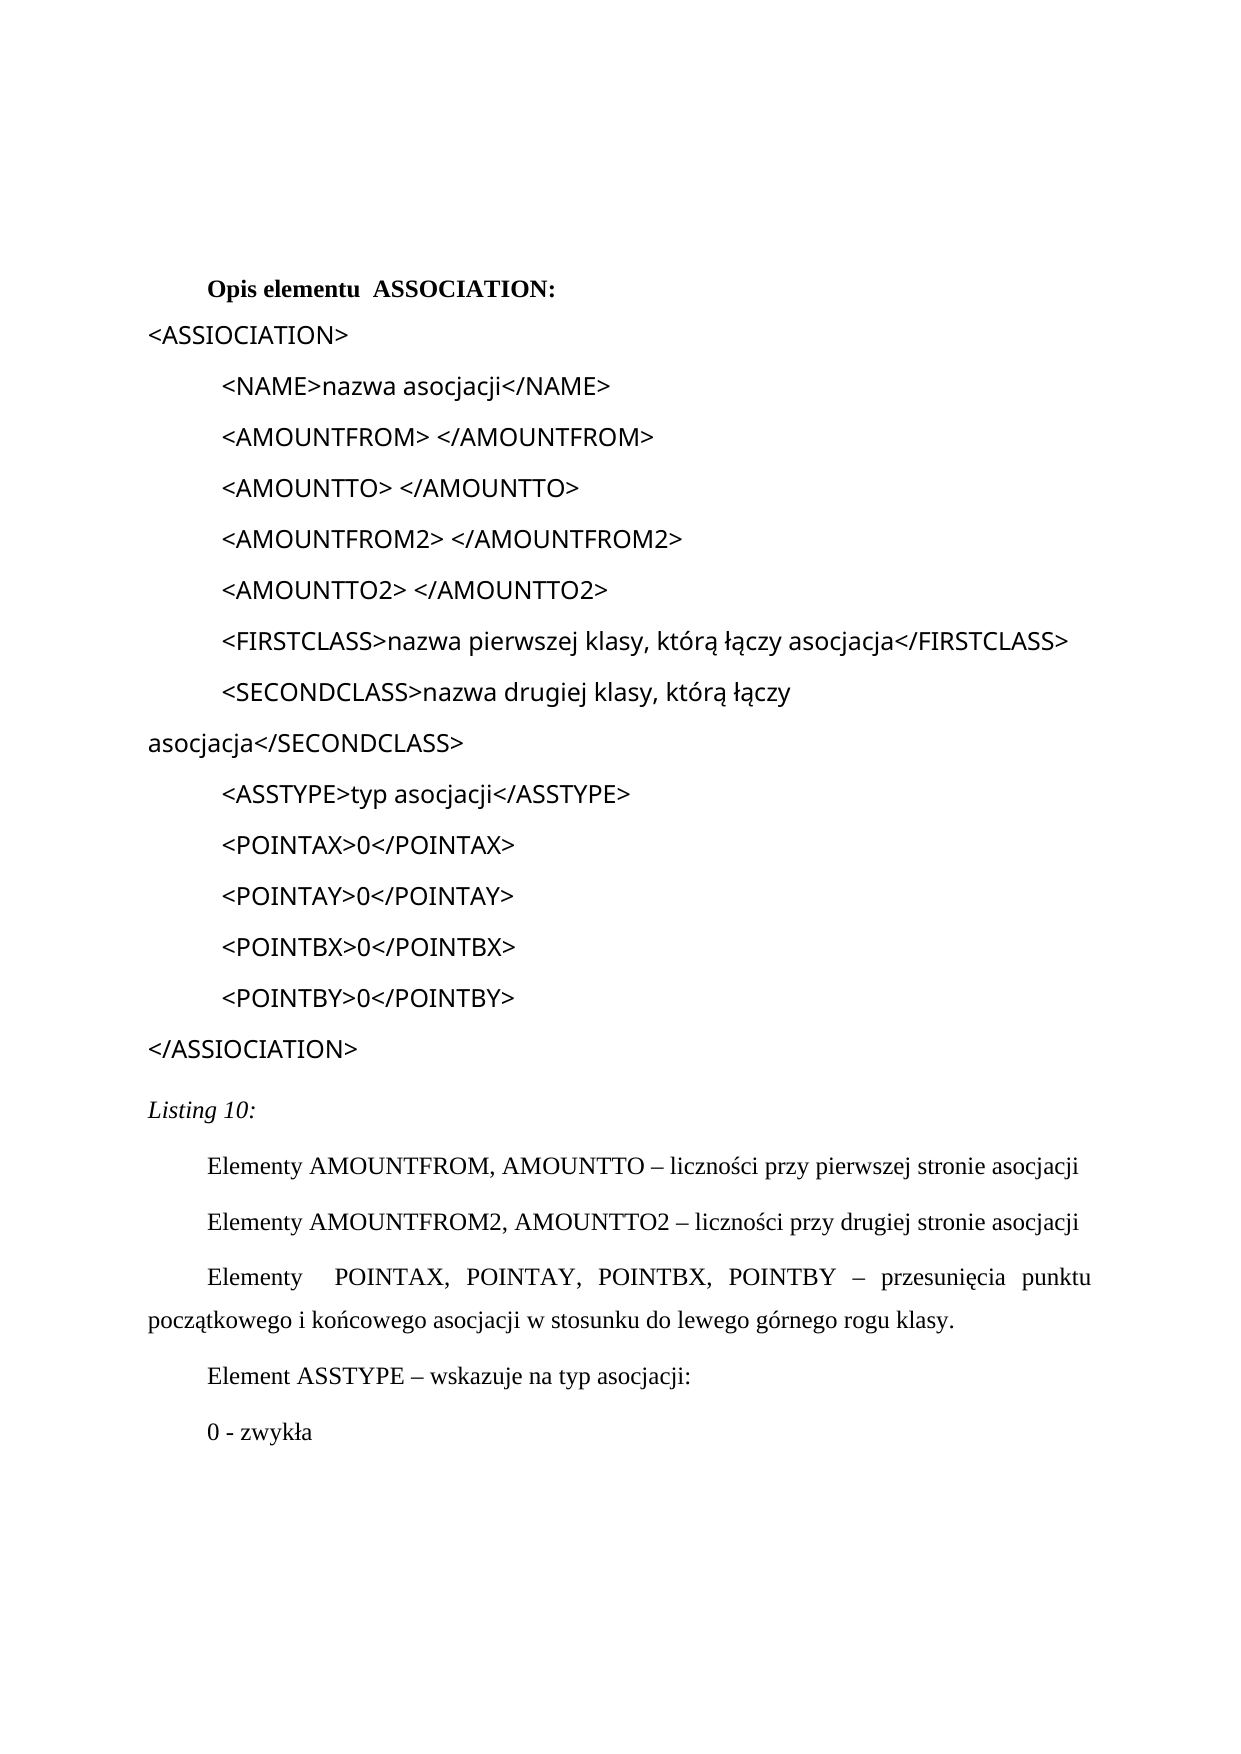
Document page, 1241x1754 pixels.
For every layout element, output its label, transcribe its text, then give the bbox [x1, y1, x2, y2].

text Element ASSTYPE – wskazuje na typ asocjacji: [148, 1361, 1092, 1390]
text <POINTAY>0</POINTAY> [148, 879, 1092, 913]
text <NAME>nazwa asocjacji</NAME> [148, 368, 1092, 402]
text Elementy AMOUNTFROM2, AMOUNTTO2 – liczności przy drugiej stronie asocjacji [148, 1207, 1092, 1236]
text Opis elementu ASSOCIATION: [148, 274, 1092, 303]
text <FIRSTCLASS>nazwa pierwszej klasy, którą łączy asocjacja</FIRSTCLASS> [148, 624, 1092, 658]
text Elementy AMOUNTFROM, AMOUNTTO – liczności przy pierwszej stronie asocjacji [148, 1151, 1092, 1180]
text <AMOUNTTO> </AMOUNTTO> [148, 471, 1092, 504]
text <AMOUNTFROM2> </AMOUNTFROM2> [148, 522, 1092, 556]
text <ASSIOCIATION> [148, 317, 1092, 351]
text <POINTBY>0</POINTBY> [148, 981, 1092, 1015]
text Listing 10: [148, 1096, 1092, 1124]
text <POINTBX>0</POINTBX> [148, 930, 1092, 964]
text <ASSTYPE>typ asocjacji</ASSTYPE> [148, 777, 1092, 811]
text 0 - zwykła [148, 1417, 1092, 1446]
text <SECONDCLASS>nazwa drugiej klasy, którą łączy asocjacja</SECONDCLASS> [148, 675, 1092, 760]
text </ASSIOCIATION> [148, 1032, 1092, 1066]
text <AMOUNTFROM> </AMOUNTFROM> [148, 419, 1092, 453]
text Elementy POINTAX, POINTAY, POINTBX, POINTBY – przesunięcia punktu początkowego i końcowego asocjacji w stosunku do lewego górnego rogu klasy. [148, 1262, 1092, 1334]
text <POINTAX>0</POINTAX> [148, 828, 1092, 862]
text <AMOUNTTO2> </AMOUNTTO2> [148, 573, 1092, 607]
